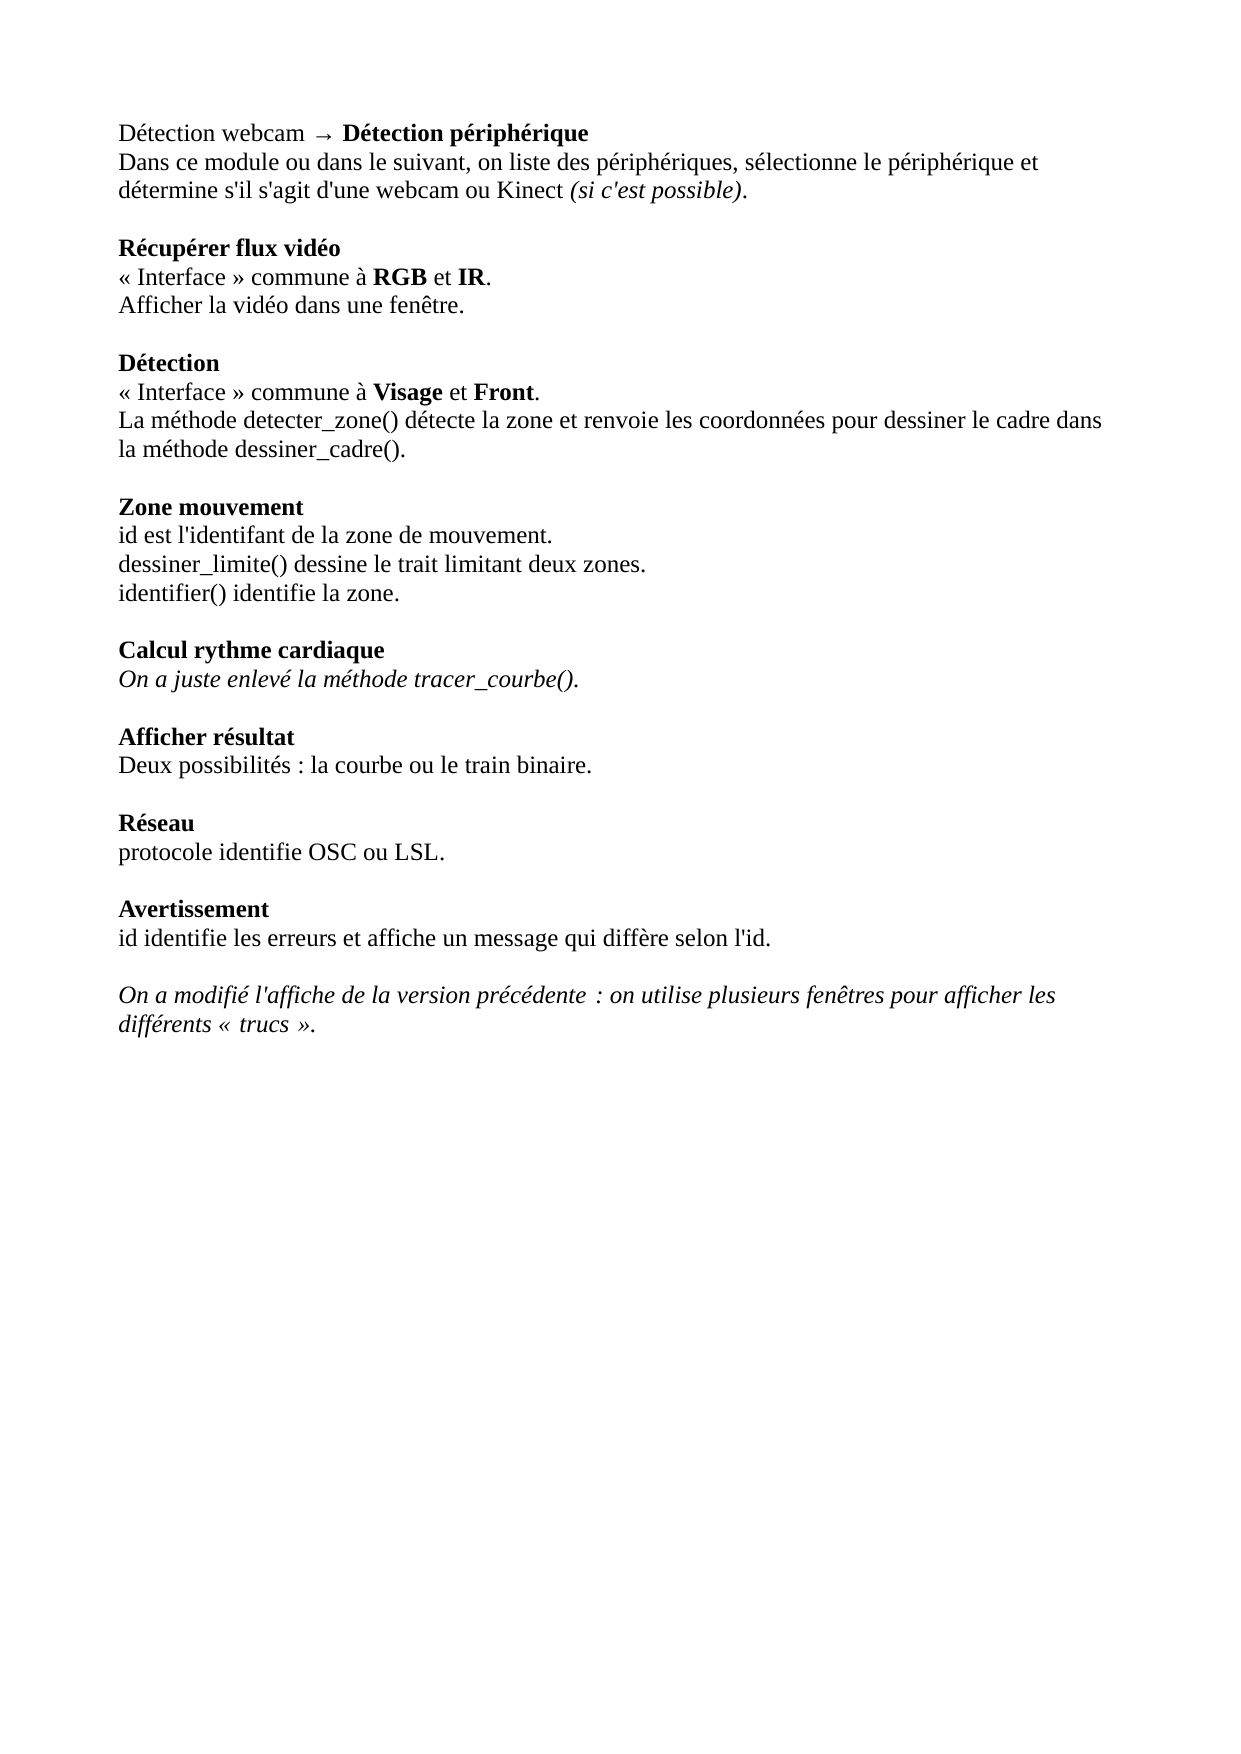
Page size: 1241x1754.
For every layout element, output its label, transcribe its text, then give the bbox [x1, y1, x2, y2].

text id est l'identifant de la zone de mouvement. [118, 521, 1122, 549]
text Réseau [118, 808, 1122, 837]
text Calcul rythme cardiaque [118, 636, 1122, 664]
text id identifie les erreurs et affiche un message qui diffère selon l'id. [118, 923, 1122, 952]
text Zone mouvement [118, 492, 1122, 521]
text Détection webcam → Détection périphérique [118, 118, 1122, 147]
text identifier() identifie la zone. [118, 578, 1122, 607]
text On a juste enlevé la méthode tracer_courbe(). [118, 664, 1122, 693]
text Deux possibilités : la courbe ou le train binaire. [118, 751, 1122, 779]
text « Interface » commune à Visage et Front. [118, 377, 1122, 406]
text Détection [118, 348, 1122, 377]
text Afficher la vidéo dans une fenêtre. [118, 291, 1122, 319]
text On a modifié l'affiche de la version précédente : on utilise plusieurs fenêtres pour afficher les différents « trucs ». [118, 981, 1122, 1038]
text La méthode detecter_zone() détecte la zone et renvoie les coordonnées pour dessiner le cadre dans la méthode dessiner_cadre(). [118, 406, 1122, 463]
text protocole identifie OSC ou LSL. [118, 837, 1122, 866]
text Dans ce module ou dans le suivant, on liste des périphériques, sélectionne le périphérique et détermine s'il s'agit d'une webcam ou Kinect (si c'est possible). [118, 147, 1122, 204]
text Récupérer flux vidéo [118, 233, 1122, 262]
text dessiner_limite() dessine le trait limitant deux zones. [118, 549, 1122, 578]
text Afficher résultat [118, 722, 1122, 751]
text Avertissement [118, 894, 1122, 923]
text « Interface » commune à RGB et IR. [118, 262, 1122, 291]
